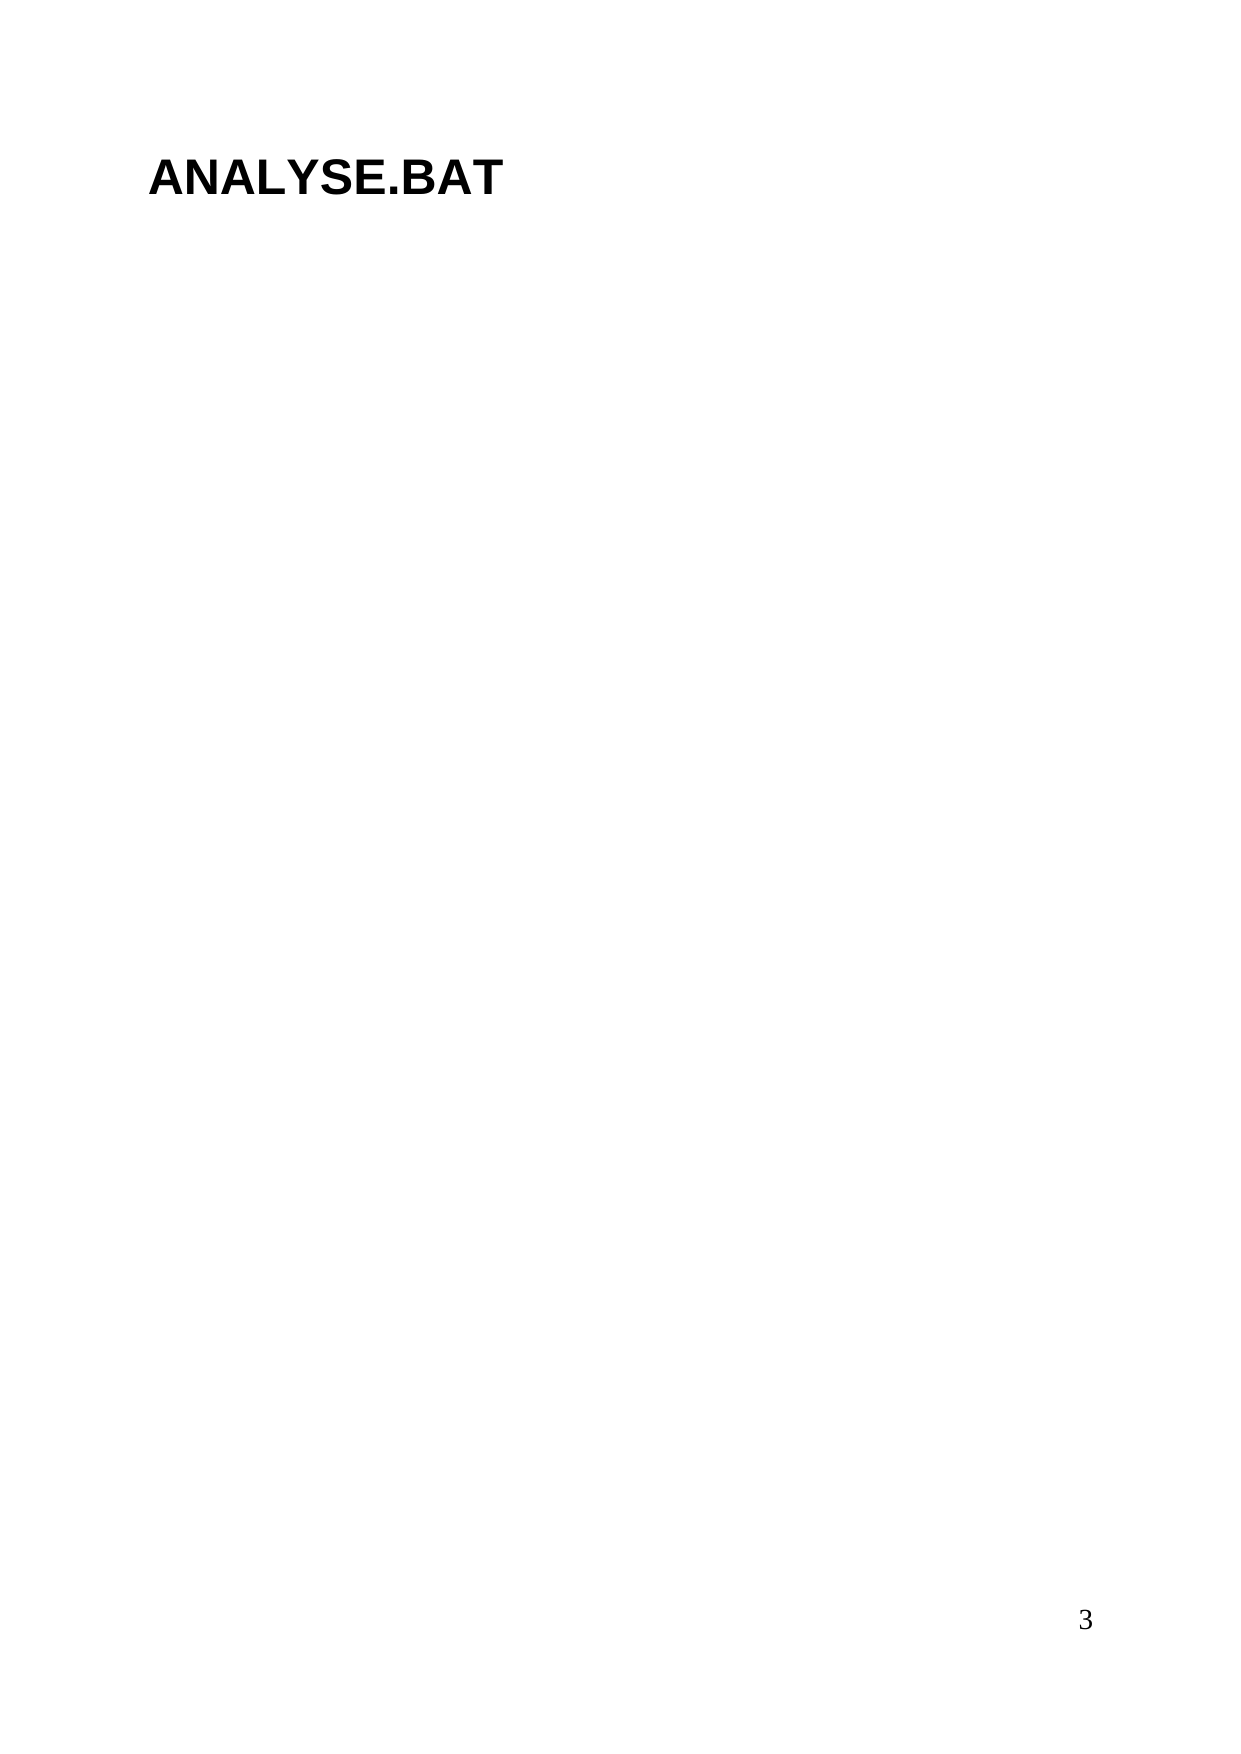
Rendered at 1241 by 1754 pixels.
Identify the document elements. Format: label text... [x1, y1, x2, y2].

text ANALYSE.BAT [148, 148, 1093, 205]
